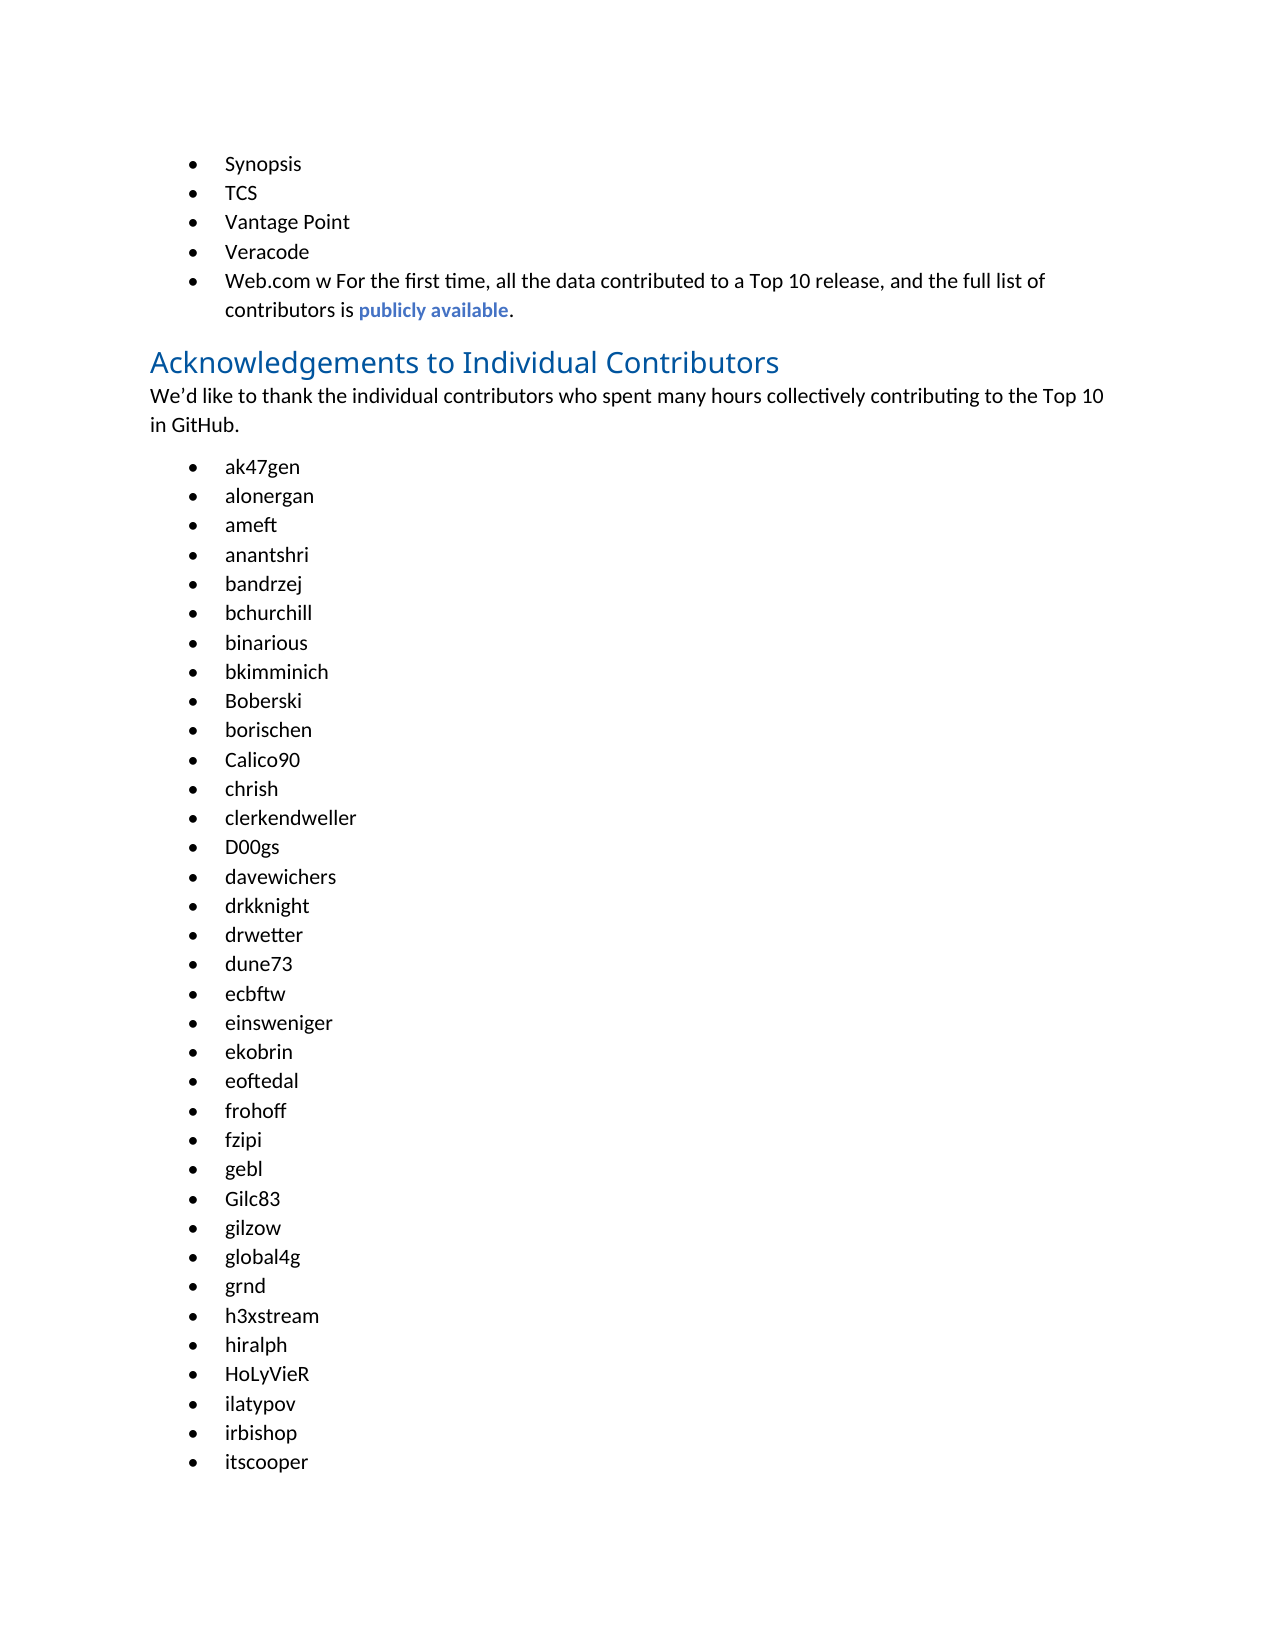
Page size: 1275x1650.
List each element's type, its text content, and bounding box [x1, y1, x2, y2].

list clerkendweller [187, 804, 1125, 831]
list hiralph [187, 1331, 1125, 1358]
list irbishop [187, 1419, 1125, 1446]
list Synopsis [187, 150, 1125, 177]
list gilzow [187, 1214, 1125, 1241]
list itscooper [187, 1448, 1125, 1475]
list bchurchill [187, 599, 1125, 626]
list dune73 [187, 951, 1125, 977]
list binarious [187, 629, 1125, 655]
list ilatypov [187, 1390, 1125, 1416]
list Boberski [187, 687, 1125, 714]
list davewichers [187, 863, 1125, 889]
list chrish [187, 775, 1125, 802]
list global4g [187, 1243, 1125, 1270]
list Vantage Point [187, 208, 1125, 235]
list fzipi [187, 1126, 1125, 1153]
list frohoff [187, 1097, 1125, 1124]
list alonergan [187, 482, 1125, 509]
list drkknight [187, 892, 1125, 919]
list Web.com w For the first time, all the data contributed to a Top 10 release, and the full list of contributors is publicly available. [187, 267, 1125, 323]
list Gilc83 [187, 1185, 1125, 1211]
list borischen [187, 716, 1125, 743]
subtitle Acknowledgements to Individual Contributors [150, 342, 1125, 382]
list ekobrin [187, 1038, 1125, 1065]
list bandrzej [187, 570, 1125, 597]
list ak47gen [187, 453, 1125, 480]
list Veracode [187, 238, 1125, 264]
list anantshri [187, 541, 1125, 567]
list grnd [187, 1273, 1125, 1299]
list eoftedal [187, 1068, 1125, 1094]
list Calico90 [187, 746, 1125, 772]
text We’d like to thank the individual contributors who spent many hours collectively contributing to the Top 10 in GitHub. [150, 382, 1125, 438]
list D00gs [187, 833, 1125, 860]
list bkimminich [187, 658, 1125, 684]
list gebl [187, 1156, 1125, 1182]
list ecbftw [187, 980, 1125, 1007]
list einsweniger [187, 1009, 1125, 1036]
list drwetter [187, 921, 1125, 948]
list h3xstream [187, 1302, 1125, 1328]
list ameft [187, 512, 1125, 538]
list TCS [187, 179, 1125, 206]
list HoLyVieR [187, 1360, 1125, 1387]
